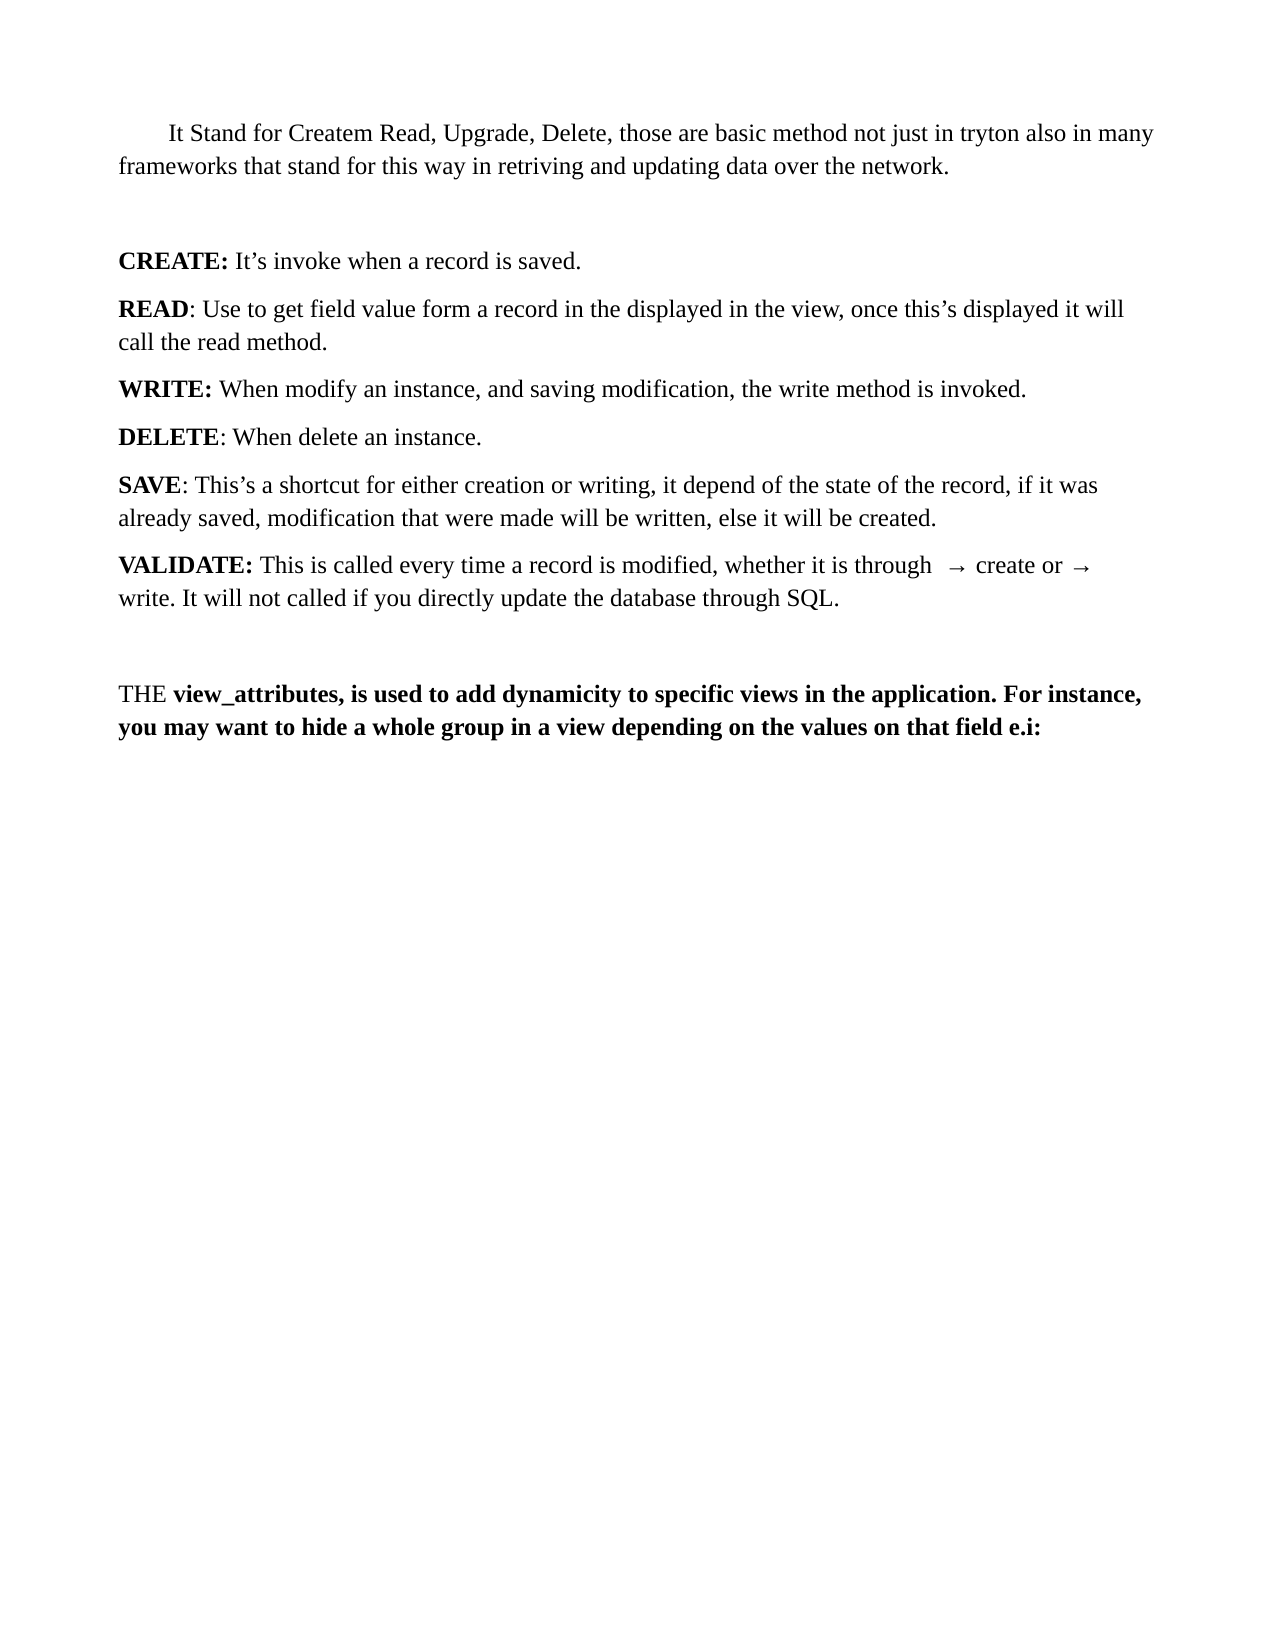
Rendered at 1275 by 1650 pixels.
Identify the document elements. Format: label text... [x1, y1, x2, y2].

text THE view_attributes, is used to add dynamicity to specific views in the application. For instance, you may want to hide a whole group in a view depending on the values on that field e.i: [118, 679, 1157, 773]
text WRITE: When modify an instance, and saving modification, the write method is invoked. [118, 374, 1157, 403]
text CREATE: It’s invoke when a record is saved. [118, 246, 1157, 275]
text SAVE: This’s a shortcut for either creation or writing, it depend of the state of the record, if it was already saved, modification that were made will be written, else it will be created. [118, 470, 1157, 532]
text It Stand for Createm Read, Upgrade, Delete, those are basic method not just in tryton also in many frameworks that stand for this way in retriving and updating data over the network. [118, 118, 1157, 180]
text READ: Use to get field value form a record in the displayed in the view, once this’s displayed it will call the read method. [118, 294, 1157, 356]
text DELETE: When delete an instance. [118, 422, 1157, 451]
text VALIDATE: This is called every time a record is modified, whether it is through → create or → write. It will not called if you directly update the database through SQL. [118, 550, 1157, 612]
